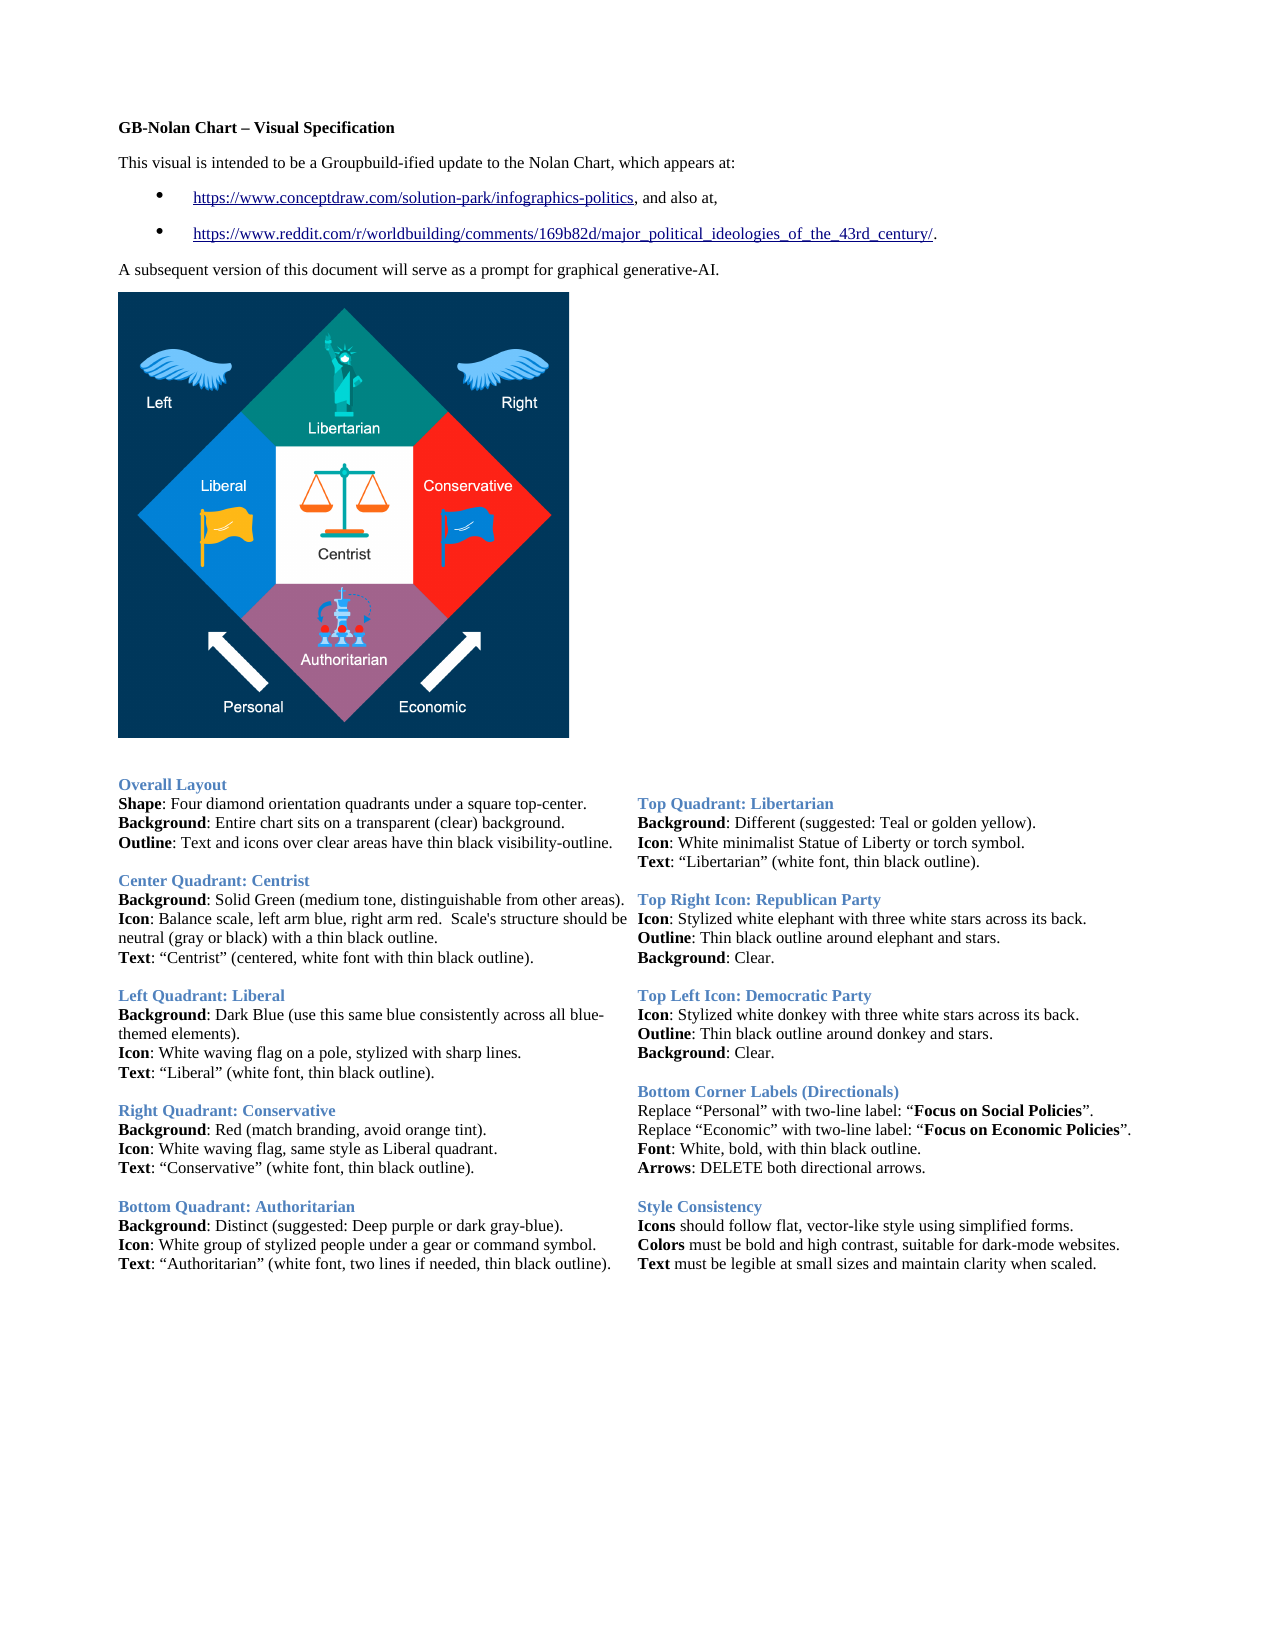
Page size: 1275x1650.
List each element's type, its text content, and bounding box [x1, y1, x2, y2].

picture [118, 292, 570, 738]
list Background: Solid Green (medium tone, distinguishable from other areas). [118, 890, 637, 909]
list Text: “Libertarian” (white font, thin black outline). [637, 852, 1157, 871]
list Icon: White group of stylized people under a gear or command symbol. [118, 1235, 637, 1254]
list Arrows: DELETE both directional arrows. [637, 1158, 1157, 1177]
list Background: Different (suggested: Teal or golden yellow). [637, 813, 1157, 832]
subtitle Bottom Quadrant: Authoritarian [118, 1197, 637, 1216]
list https://www.reddit.com/r/worldbuilding/comments/169b82d/major_political_ideologies_of_the_43rd_century/. [156, 223, 1157, 244]
subtitle Overall Layout [118, 775, 637, 794]
subtitle Top Quadrant: Libertarian [637, 794, 1157, 813]
list Icon: Balance scale, left arm blue, right arm red. Scale's structure should be neutral (gray or black) with a thin black outline. [118, 909, 637, 947]
list Background: Clear. [637, 1043, 1157, 1062]
list Text: “Centrist” (centered, white font with thin black outline). [118, 947, 637, 967]
list Background: Entire chart sits on a transparent (clear) background. [118, 813, 637, 832]
subtitle Left Quadrant: Liberal [118, 986, 637, 1005]
list Background: Distinct (suggested: Deep purple or dark gray-blue). [118, 1216, 637, 1235]
list Outline: Thin black outline around donkey and stars. [637, 1024, 1157, 1043]
list Text: “Liberal” (white font, thin black outline). [118, 1062, 637, 1082]
list Text must be legible at small sizes and maintain clarity when scaled. [637, 1254, 1157, 1273]
subtitle Top Left Icon: Democratic Party [637, 986, 1157, 1005]
text GB-Nolan Chart – Visual Specification [118, 118, 1157, 137]
subtitle Right Quadrant: Conservative [118, 1101, 637, 1120]
list Icon: White waving flag on a pole, stylized with sharp lines. [118, 1043, 637, 1062]
subtitle Style Consistency [637, 1197, 1157, 1216]
list Replace “Economic” with two-line label: “Focus on Economic Policies”. [637, 1120, 1157, 1139]
list Icon: White minimalist Statue of Liberty or torch symbol. [637, 832, 1157, 852]
list Icon: Stylized white donkey with three white stars across its back. [637, 1005, 1157, 1024]
list Icons should follow flat, vector-like style using simplified forms. [637, 1216, 1157, 1235]
list Background: Dark Blue (use this same blue consistently across all blue-themed elements). [118, 1005, 637, 1043]
list Replace “Personal” with two-line label: “Focus on Social Policies”. [637, 1101, 1157, 1120]
list Background: Red (match branding, avoid orange tint). [118, 1120, 637, 1139]
list Icon: Stylized white elephant with three white stars across its back. [637, 909, 1157, 928]
list Outline: Text and icons over clear areas have thin black visibility-outline. [118, 832, 637, 852]
list Font: White, bold, with thin black outline. [637, 1139, 1157, 1158]
text A subsequent version of this document will serve as a prompt for graphical generative-AI. [118, 260, 1157, 279]
list https://www.conceptdraw.com/solution-park/infographics-politics, and also at, [156, 187, 1157, 208]
list Background: Clear. [637, 947, 1157, 967]
list Text: “Authoritarian” (white font, two lines if needed, thin black outline). [118, 1254, 637, 1273]
list Icon: White waving flag, same style as Liberal quadrant. [118, 1139, 637, 1158]
list Colors must be bold and high contrast, suitable for dark-mode websites. [637, 1235, 1157, 1254]
subtitle Top Right Icon: Republican Party [637, 890, 1157, 909]
list Text: “Conservative” (white font, thin black outline). [118, 1158, 637, 1177]
subtitle Center Quadrant: Centrist [118, 871, 637, 890]
list Shape: Four diamond orientation quadrants under a square top-center. [118, 794, 637, 813]
subtitle Bottom Corner Labels (Directionals) [637, 1082, 1157, 1101]
list Outline: Thin black outline around elephant and stars. [637, 928, 1157, 947]
text This visual is intended to be a Groupbuild-ified update to the Nolan Chart, which appears at: [118, 153, 1157, 172]
